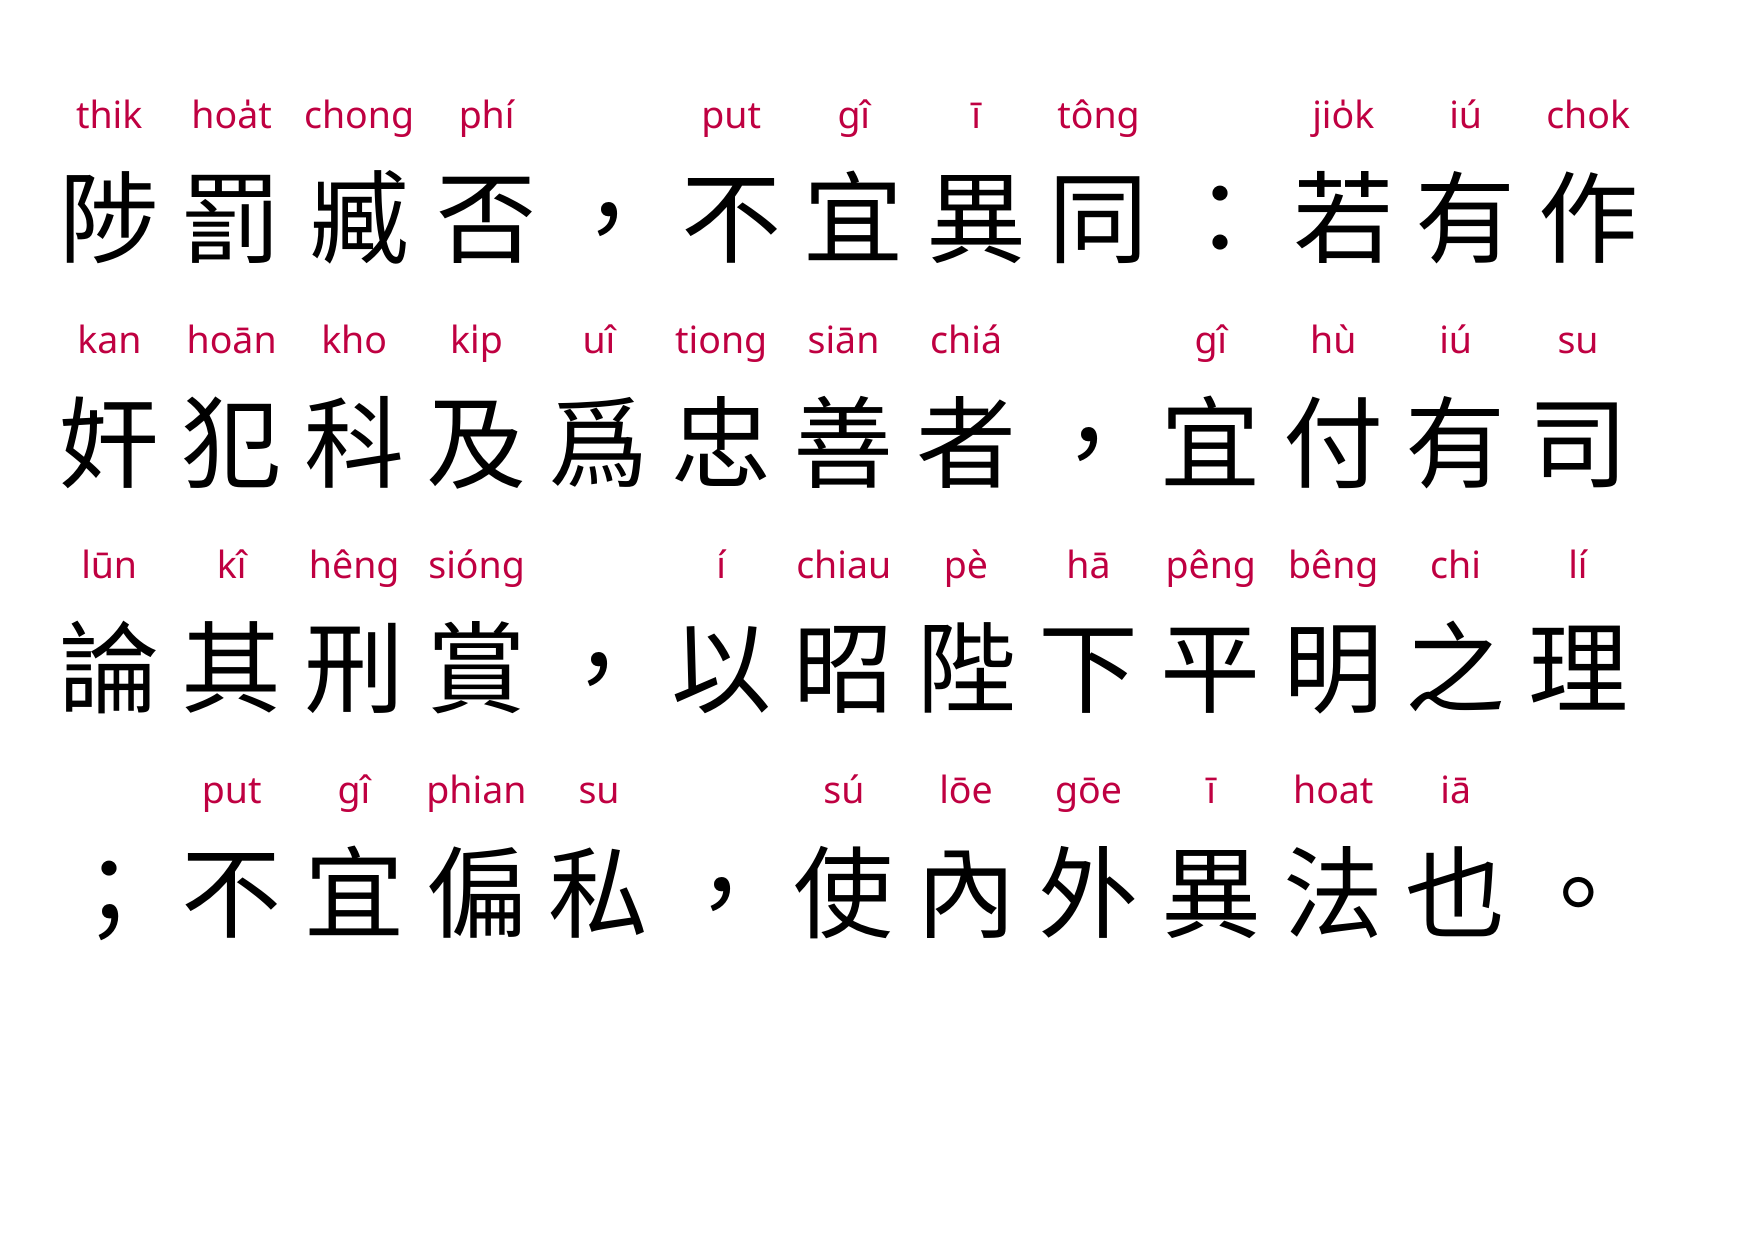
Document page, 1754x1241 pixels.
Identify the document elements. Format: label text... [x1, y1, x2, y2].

text 陟thik 罰hoa̍t 臧chong 否phí ， 不put 宜gî 異ī 同tông ： 若jio̍k 有iú 作chok 奸kan 犯hoān 科kho 及ki̍p 爲uî 忠tiong 善siān 者chiá ， 宜gî 付hù 有iú 司su 論lūn 其kî 刑hêng 賞sióng ， 以í 昭chiau 陛pè 下hā 平pêng 明bêng 之chi 理lí ； 不put 宜gî 偏phian 私su ， 使sú 內lōe 外gōe 異ī 法hoat 也iā 。 [59, 88, 1695, 959]
